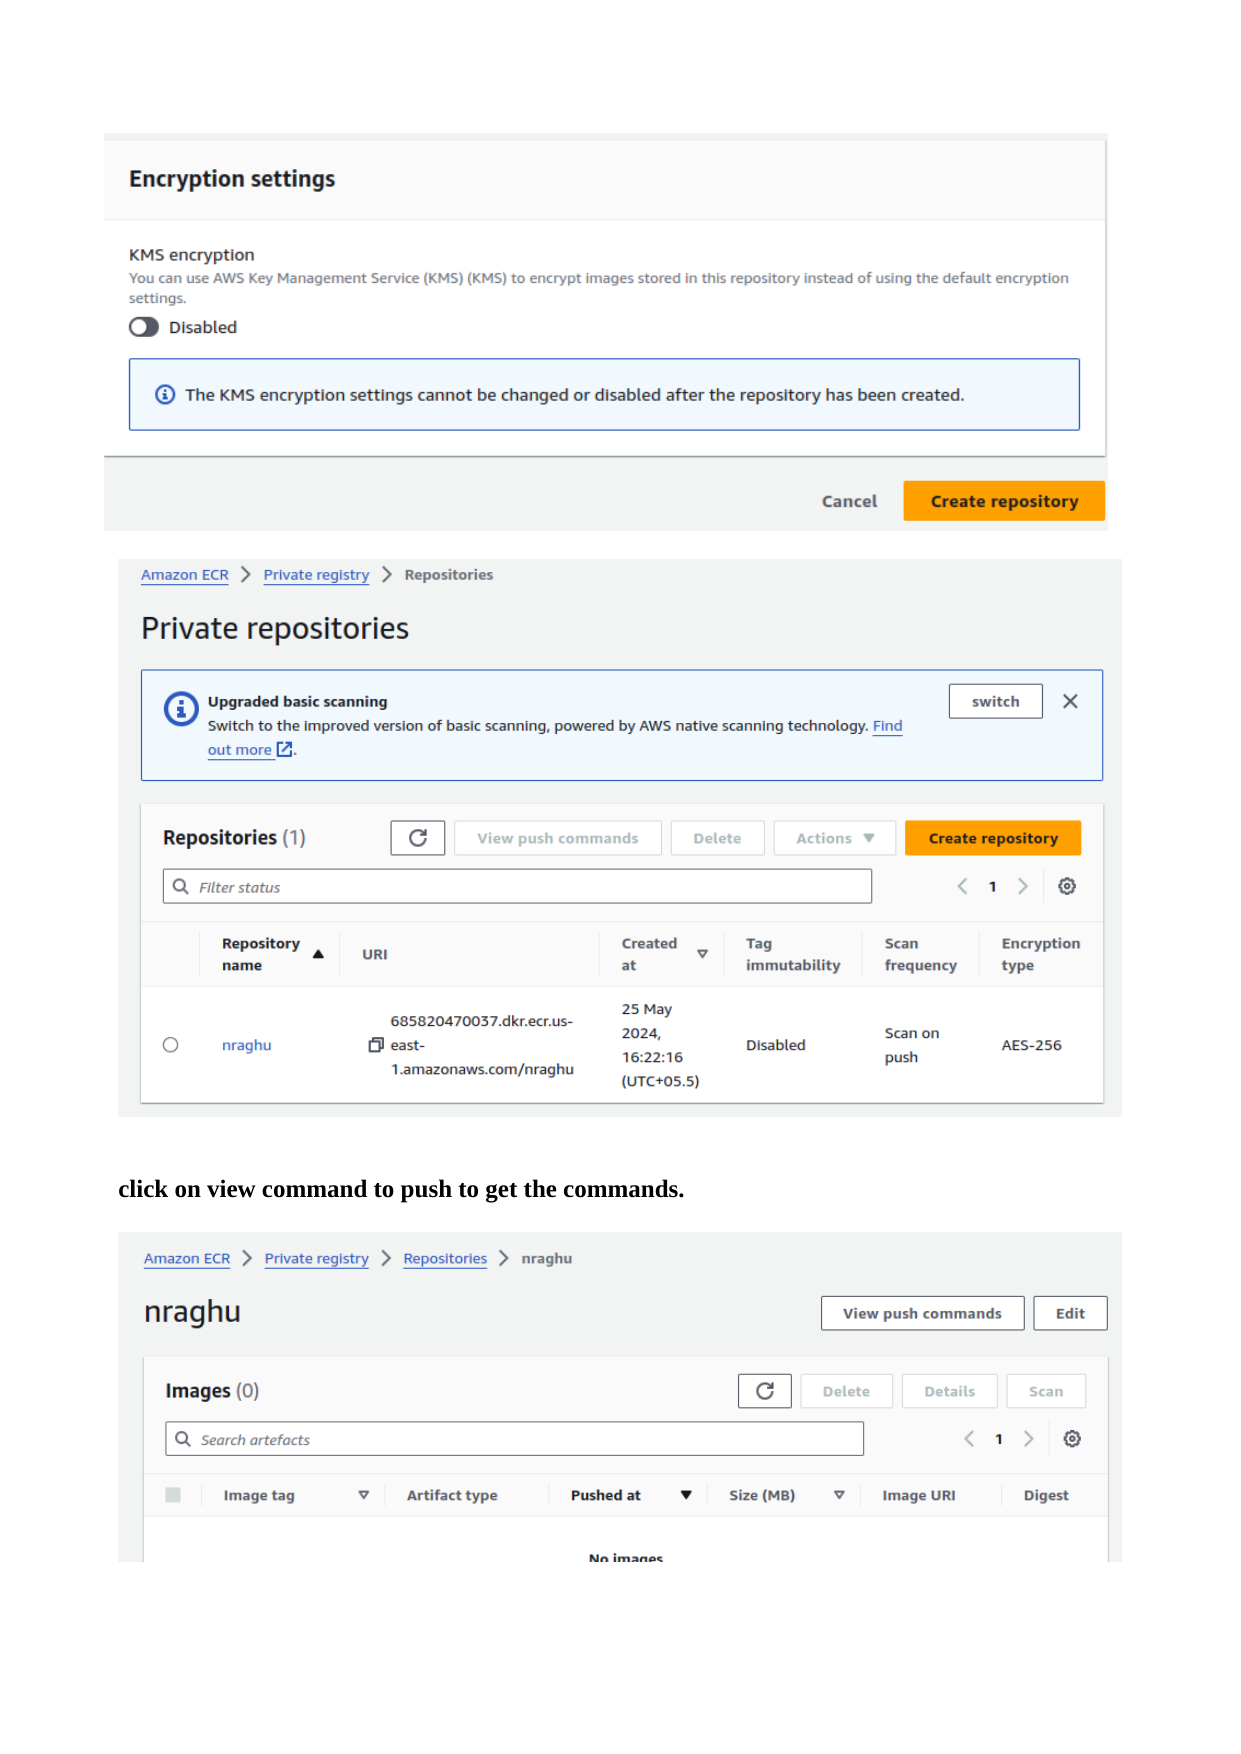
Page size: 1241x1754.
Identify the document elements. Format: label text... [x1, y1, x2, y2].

picture [118, 1232, 1123, 1562]
picture [104, 133, 1108, 531]
picture [118, 559, 1123, 1117]
text click on view command to push to get the commands. [118, 1174, 1122, 1203]
